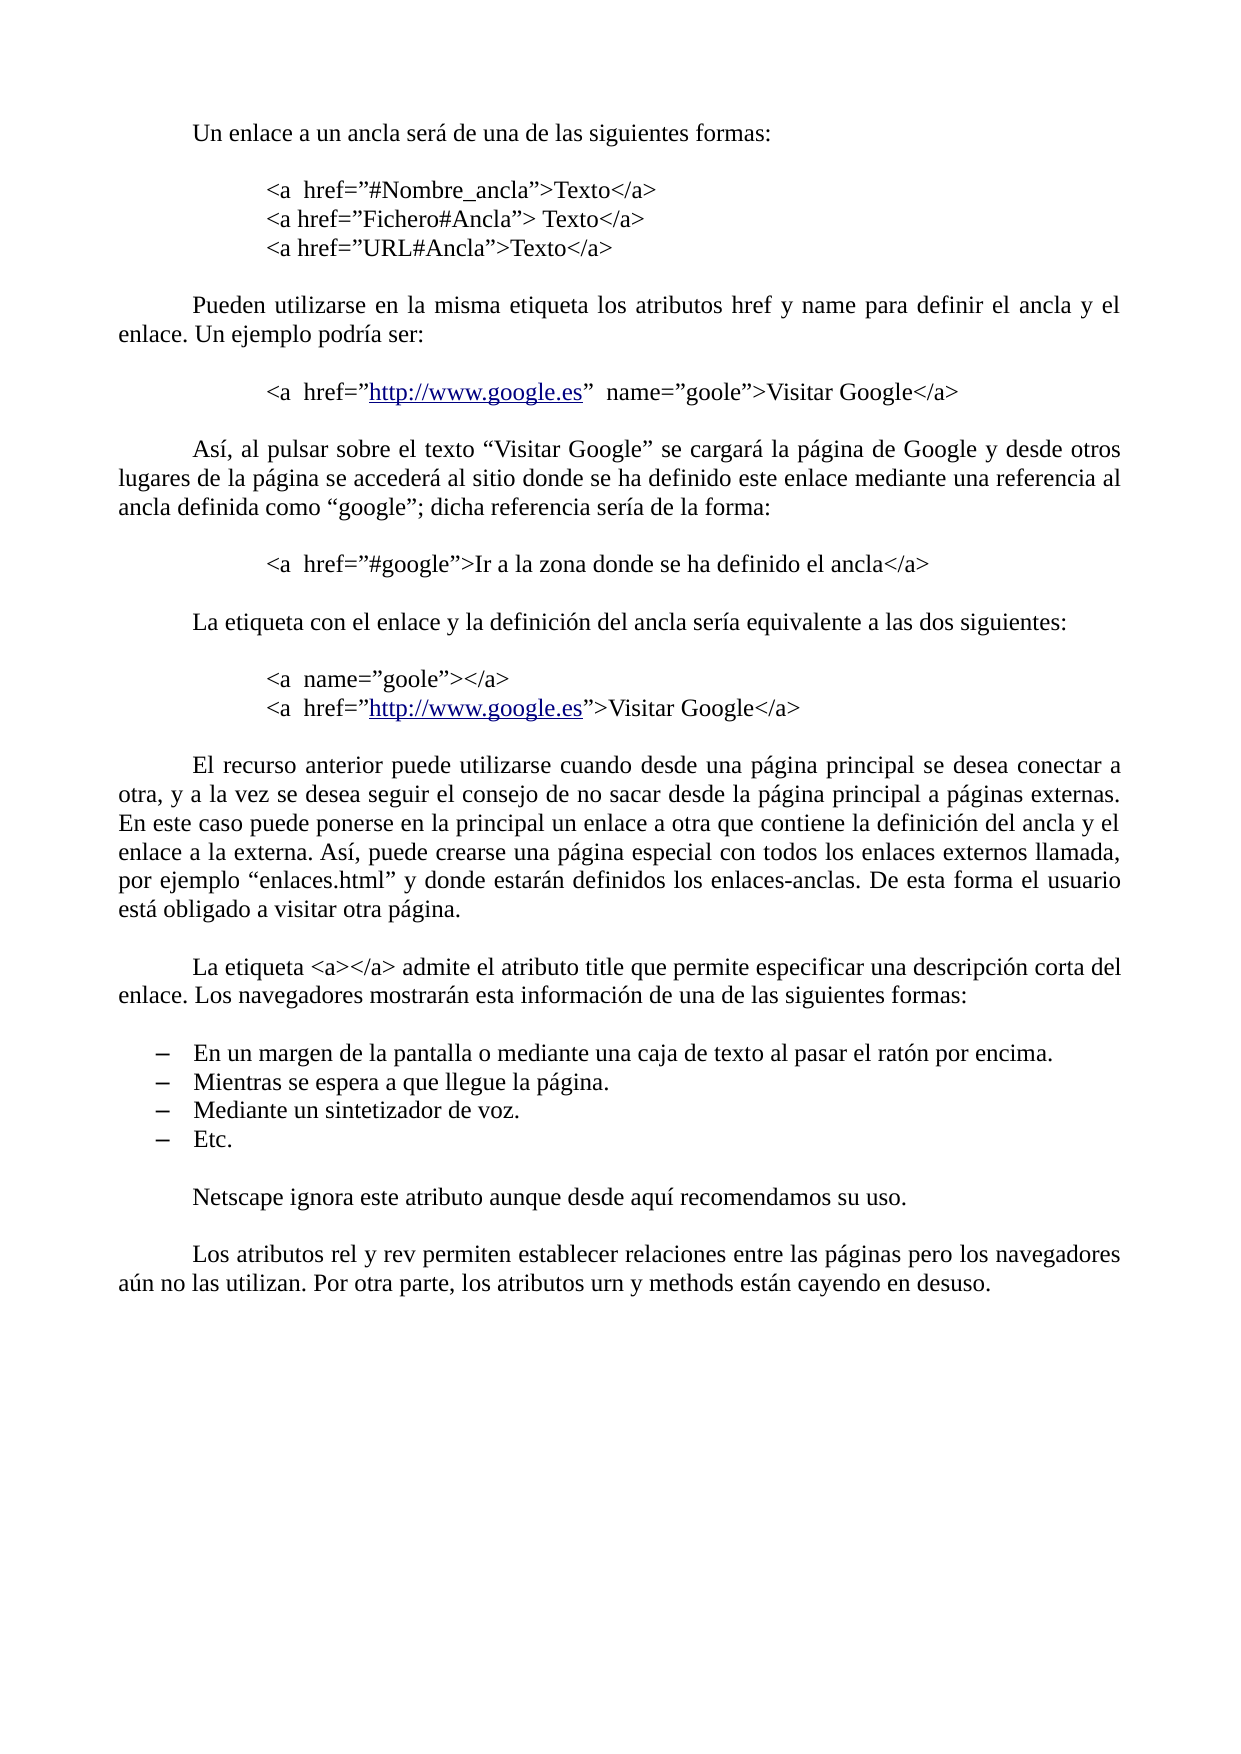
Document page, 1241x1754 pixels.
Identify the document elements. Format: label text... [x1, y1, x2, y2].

list Mientras se espera a que llegue la página. [156, 1067, 1122, 1096]
text <a href=”http://www.google.es”>Visitar Google</a> [118, 693, 1122, 722]
text <a href=”http://www.google.es” name=”goole”>Visitar Google</a> [118, 377, 1122, 406]
text El recurso anterior puede utilizarse cuando desde una página principal se desea conectar a otra, y a la vez se desea seguir el consejo de no sacar desde la página principal a páginas externas. En este caso puede ponerse en la principal un enlace a otra que contiene la definición del ancla y el enlace a la externa. Así, puede crearse una página especial con todos los enlaces externos llamada, por ejemplo “enlaces.html” y donde estarán definidos los enlaces-anclas. De esta forma el usuario está obligado a visitar otra página. [118, 751, 1122, 923]
text Pueden utilizarse en la misma etiqueta los atributos href y name para definir el ancla y el enlace. Un ejemplo podría ser: [118, 291, 1122, 348]
list Mediante un sintetizador de voz. [156, 1096, 1122, 1124]
text <a href=”Fichero#Ancla”> Texto</a> [118, 204, 1122, 233]
text <a href=”#Nombre_ancla”>Texto</a> [118, 176, 1122, 204]
text Un enlace a un ancla será de una de las siguientes formas: [118, 118, 1122, 147]
list Etc. [156, 1124, 1122, 1153]
text <a href=”#google”>Ir a la zona donde se ha definido el ancla</a> [118, 549, 1122, 578]
text Netscape ignora este atributo aunque desde aquí recomendamos su uso. [118, 1182, 1122, 1211]
text Los atributos rel y rev permiten establecer relaciones entre las páginas pero los navegadores aún no las utilizan. Por otra parte, los atributos urn y methods están cayendo en desuso. [118, 1239, 1122, 1297]
list En un margen de la pantalla o mediante una caja de texto al pasar el ratón por encima. [156, 1038, 1122, 1067]
text <a href=”URL#Ancla”>Texto</a> [118, 233, 1122, 262]
text La etiqueta con el enlace y la definición del ancla sería equivalente a las dos siguientes: [118, 607, 1122, 636]
text La etiqueta <a></a> admite el atributo title que permite especificar una descripción corta del enlace. Los navegadores mostrarán esta información de una de las siguientes formas: [118, 952, 1122, 1009]
text Así, al pulsar sobre el texto “Visitar Google” se cargará la página de Google y desde otros lugares de la página se accederá al sitio donde se ha definido este enlace mediante una referencia al ancla definida como “google”; dicha referencia sería de la forma: [118, 434, 1122, 521]
text <a name=”goole”></a> [118, 664, 1122, 693]
